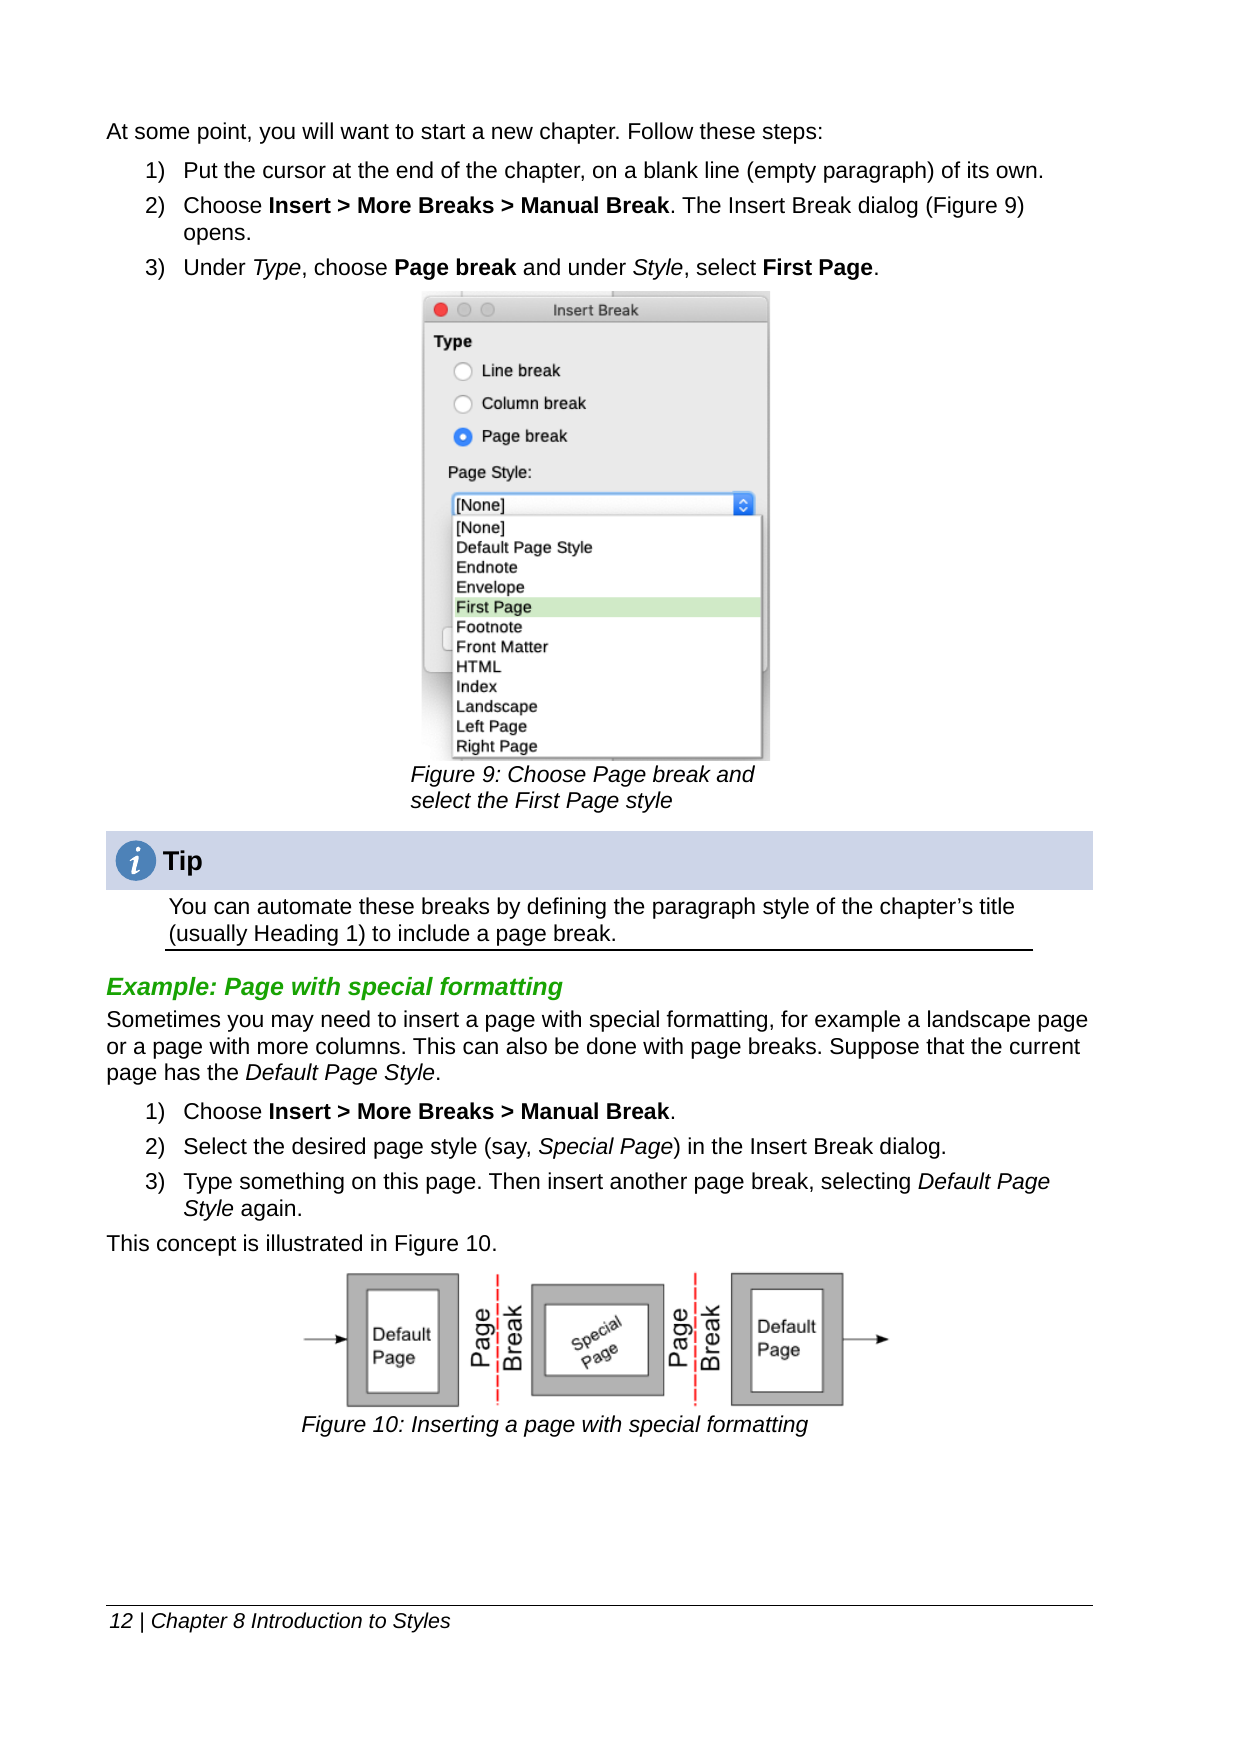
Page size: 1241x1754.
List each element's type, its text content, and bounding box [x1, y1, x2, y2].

list Select the desired page style (say, Special Page) in the Insert Break dialog. [165, 1133, 1093, 1159]
text You can automate these breaks by defining the paragraph style of the chapter’s title (usually Heading 1) to include a page break. [165, 890, 1033, 949]
picture [301, 1268, 892, 1411]
text Figure 9: Choose Page break and select the First Page style [410, 292, 788, 813]
list Sometimes you may need to insert a page with special formatting, for example a landscape page or a page with more columns. This can also be done with page breaks. Suppose that the current page has the Default Page Style. [106, 1006, 1093, 1085]
list Choose Insert > More Breaks > Manual Break. The Insert Break dialog (Figure 9) opens. [165, 192, 1093, 245]
subtitle Example: Page with special formatting [106, 972, 1093, 1000]
text This concept is illustrated in Figure 10. [106, 1230, 1093, 1256]
list Under Type, choose Page break and under Style, select First Page. [165, 254, 1093, 280]
list Choose Insert > More Breaks > Manual Break. [165, 1098, 1093, 1124]
text Figure 10: Inserting a page with special formatting [301, 1411, 898, 1437]
subtitle Tip [106, 831, 1093, 890]
picture [421, 291, 771, 761]
list Put the cursor at the end of the chapter, on a blank line (empty paragraph) of its own. [165, 157, 1093, 183]
list Type something on this page. Then insert another page break, selecting Default Page Style again. [165, 1168, 1093, 1221]
list At some point, you will want to start a new chapter. Follow these steps: [106, 118, 1093, 144]
